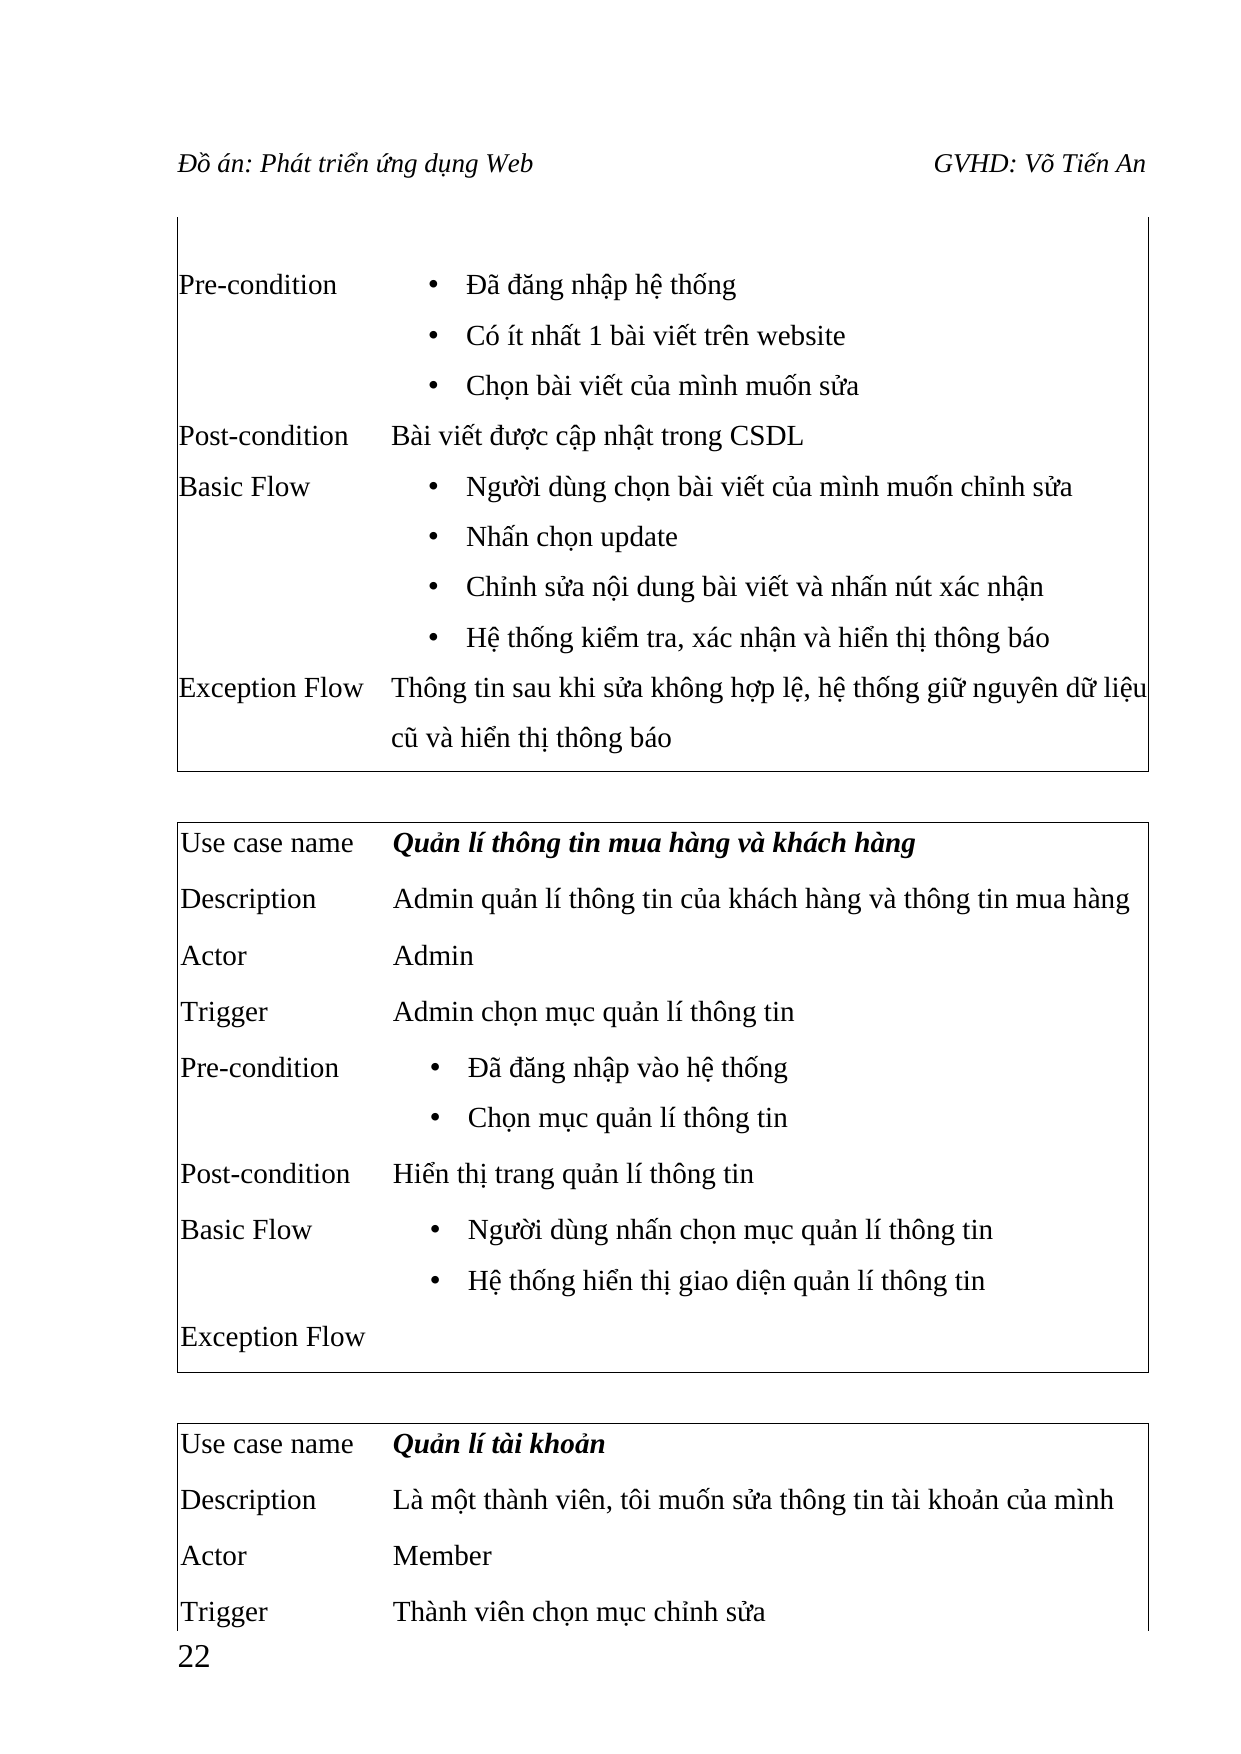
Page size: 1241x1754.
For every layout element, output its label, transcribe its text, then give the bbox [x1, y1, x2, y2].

table_cell Admin chọn mục quản lí thông tin [390, 991, 1148, 1047]
table_cell Pre-condition [178, 1047, 390, 1153]
table_cell Member [390, 1535, 1148, 1591]
table_cell Thành viên chọn mục chỉnh sửa [390, 1591, 1148, 1631]
table_cell Là một thành viên, tôi muốn sửa thông tin tài khoản của mình [390, 1479, 1148, 1535]
table_cell [178, 217, 390, 267]
table_cell Người dùng nhấn chọn mục quản lí thông tin Hệ thống hiển thị giao diện quản lí thông tin [390, 1209, 1148, 1316]
table_cell Post-condition [178, 1153, 390, 1209]
table_cell Basic Flow [178, 469, 390, 670]
table_cell Admin quản lí thông tin của khách hàng và thông tin mua hàng [390, 879, 1148, 935]
table_cell Bài viết được cập nhật trong CSDL [390, 419, 1148, 469]
table_cell Đã đăng nhập vào hệ thống Chọn mục quản lí thông tin [390, 1047, 1148, 1153]
table_cell Actor [178, 935, 390, 991]
table_cell Exception Flow [178, 1316, 390, 1372]
table_header Quản lí thông tin mua hàng và khách hàng [390, 823, 1148, 879]
table_cell [390, 1316, 1148, 1372]
table_header Quản lí tài khoản [390, 1424, 1148, 1479]
table_cell Exception Flow [178, 670, 390, 771]
table_cell Admin [390, 935, 1148, 991]
table_cell Hiển thị trang quản lí thông tin [390, 1153, 1148, 1209]
table_cell Thông tin sau khi sửa không hợp lệ, hệ thống giữ nguyên dữ liệu cũ và hiển thị thông báo [390, 670, 1148, 771]
table_cell Description [178, 1479, 390, 1535]
table_cell Trigger [178, 991, 390, 1047]
table_cell Post-condition [178, 419, 390, 469]
table_cell Basic Flow [178, 1209, 390, 1316]
table_cell Trigger [178, 1591, 390, 1631]
table_cell Người dùng chọn bài viết của mình muốn chỉnh sửa Nhấn chọn update Chỉnh sửa nội dung bài viết và nhấn nút xác nhận Hệ thống kiểm tra, xác nhận và hiển thị thông báo [390, 469, 1148, 670]
table_cell Pre-condition [178, 267, 390, 418]
table_cell Description [178, 879, 390, 935]
table_header Use case name [178, 1424, 390, 1479]
table_cell Đã đăng nhập hệ thống Có ít nhất 1 bài viết trên website Chọn bài viết của mình muốn sửa [390, 267, 1148, 418]
table_cell [390, 217, 1148, 267]
table_cell Actor [178, 1535, 390, 1591]
table_header Use case name [178, 823, 390, 879]
